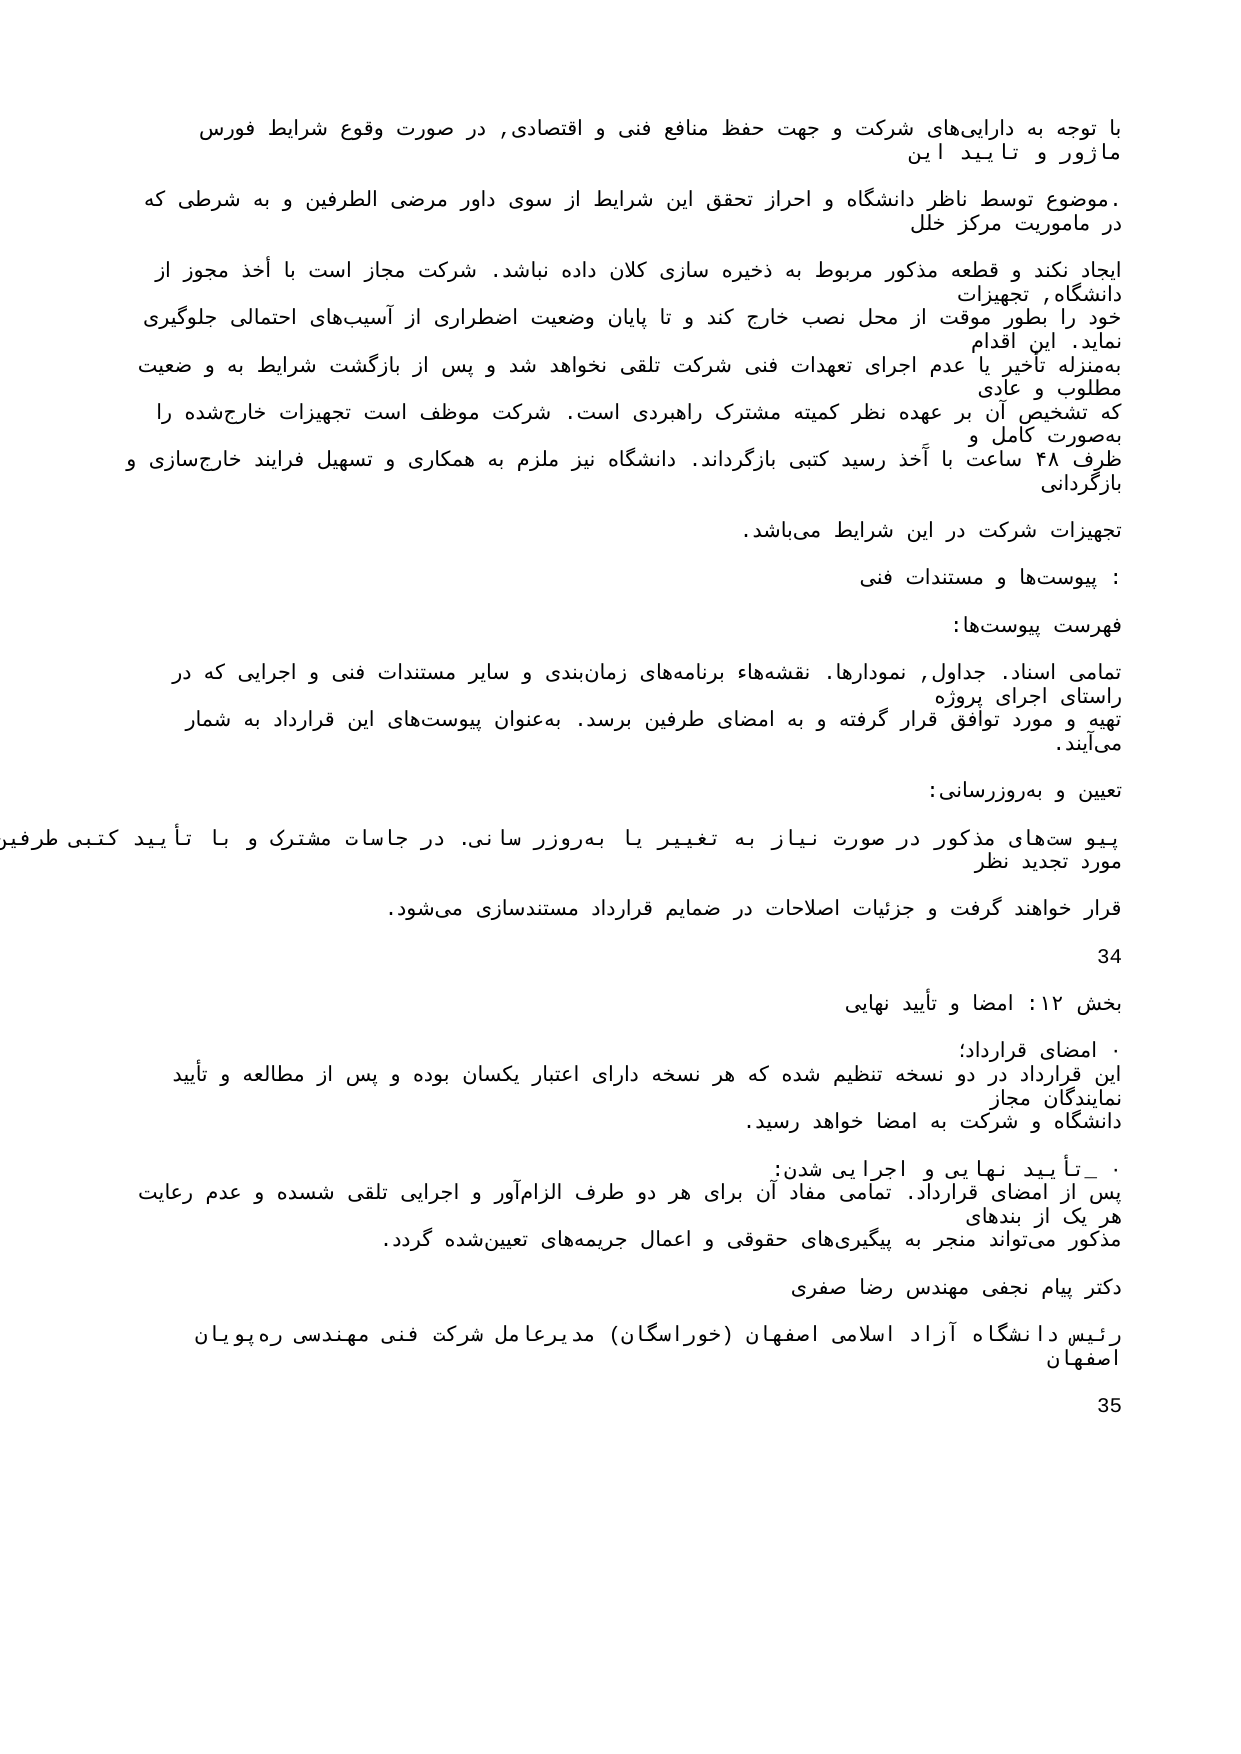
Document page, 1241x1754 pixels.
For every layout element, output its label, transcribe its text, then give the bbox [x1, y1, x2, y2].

text دکتر پیام نجفی مهندس رضا صفری [118, 1277, 1122, 1300]
text خود را بطور موقت از محل نصب خارج کند و تا پایان وضعیت اضطراری از آسیب‌های احتمالی جلوگیری نماید. این اقدام [118, 307, 1122, 354]
text تجهیزات شرکت در این شرایط می‌باشد. [118, 520, 1122, 544]
text تعیین و به‌روزرسانی: [118, 780, 1122, 804]
text به‌منزله تأخیر یا عدم اجرای تعهدات فنی شرکت تلقی نخواهد شد و پس از بازگشت شرایط به و ضعیت مطلوب و عادی [118, 354, 1122, 402]
text این قرارداد در دو نسخه تنظیم شده که هر نسخه دارای اعتبار یکسان بوده و پس از مطالعه و تأیید نمایندگان مجاز [118, 1064, 1122, 1111]
text : پیوست‌ها و مستندات فنی [118, 567, 1122, 591]
text ۰ امضای قرارداد؛ [118, 1040, 1122, 1064]
text 34 [118, 946, 1122, 969]
text .موضوع توسط ناظر دانشگاه و احراز تحقق این شرایط از سوی داور مرضی الطرفین و به شرطی که در ماموریت مرکز خلل [118, 189, 1122, 236]
text بخش ۱۲: امضا و تأیید نهایی [118, 993, 1122, 1017]
text ظرف ۴۸ ساعت با آَخذ رسید کتبی بازگرداند. دانشگاه نیز ملزم به همکاری و تسهیل فرایند خارج‌سازی و بازگردانی [118, 449, 1122, 496]
text ایجاد نکند و قطعه مذکور مربوط به ذخیره سازی کلان داده نباشد. شرکت مجاز است با أخذ مجوز از دانشگاه, تجهیزات [118, 260, 1122, 307]
text قرار خواهند گرفت و جزئیات اصلاحات در ضمایم قرارداد مستندسازی می‌شود. [118, 898, 1122, 922]
text ۰ _تأیید نهایی و اجرایی شدن: [118, 1158, 1122, 1182]
text تمامی اسناد. جداول, نمودارها. نقشه‌هاء برنامه‌های زمان‌بندی و سایر مستندات فنی و اجرایی که در راستای اجرای پروژه [118, 662, 1122, 709]
text دانشگاه و شرکت به امضا خواهد رسید. [118, 1111, 1122, 1135]
text پس از امضای قرارداد. تمامی مفاد آن برای هر دو طرف الزام‌آور و اجرایی تلقی شسده و عدم رعایت هر یک از بندهای [118, 1182, 1122, 1229]
text 35 [118, 1395, 1122, 1419]
text پیو ست‌های مذکور در صورت نیاز به تغییر یا به‌روزر سانی. در جاسات مشترک و با تأیید کتبی طرفین مورد تجدید نظر [118, 827, 1122, 875]
text رئیس دانشگاه آزاد اسلامی اصفهان (خوراسگان) مدیرعامل شرکت فنی مهندسی ره‌پویان اصفهان [118, 1324, 1122, 1371]
text با توجه به دارایی‌های شرکت و جهت حفظ منافع فنی و اقتصادی, در صورت وقوع شرایط فورس ماژور و تایید اين [118, 118, 1122, 165]
text مذکور می‌تواند منجر به پیگیری‌های حقوقی و اعمال جریمه‌های تعیین‌شده گردد. [118, 1229, 1122, 1253]
text که تشخیص آن بر عهده نظر کمیته مشترک راهبردی است. شرکت موظف است تجهیزات خارج‌شده را به‌صورت کامل و [118, 402, 1122, 449]
text تهیه و مورد توافق قرار گرفته و به امضای طرفین برسد. به‌عنوان پیوست‌های این قرارداد به شمار می‌آیند. [118, 709, 1122, 757]
text فهرست پیوست‌ها: [118, 615, 1122, 638]
